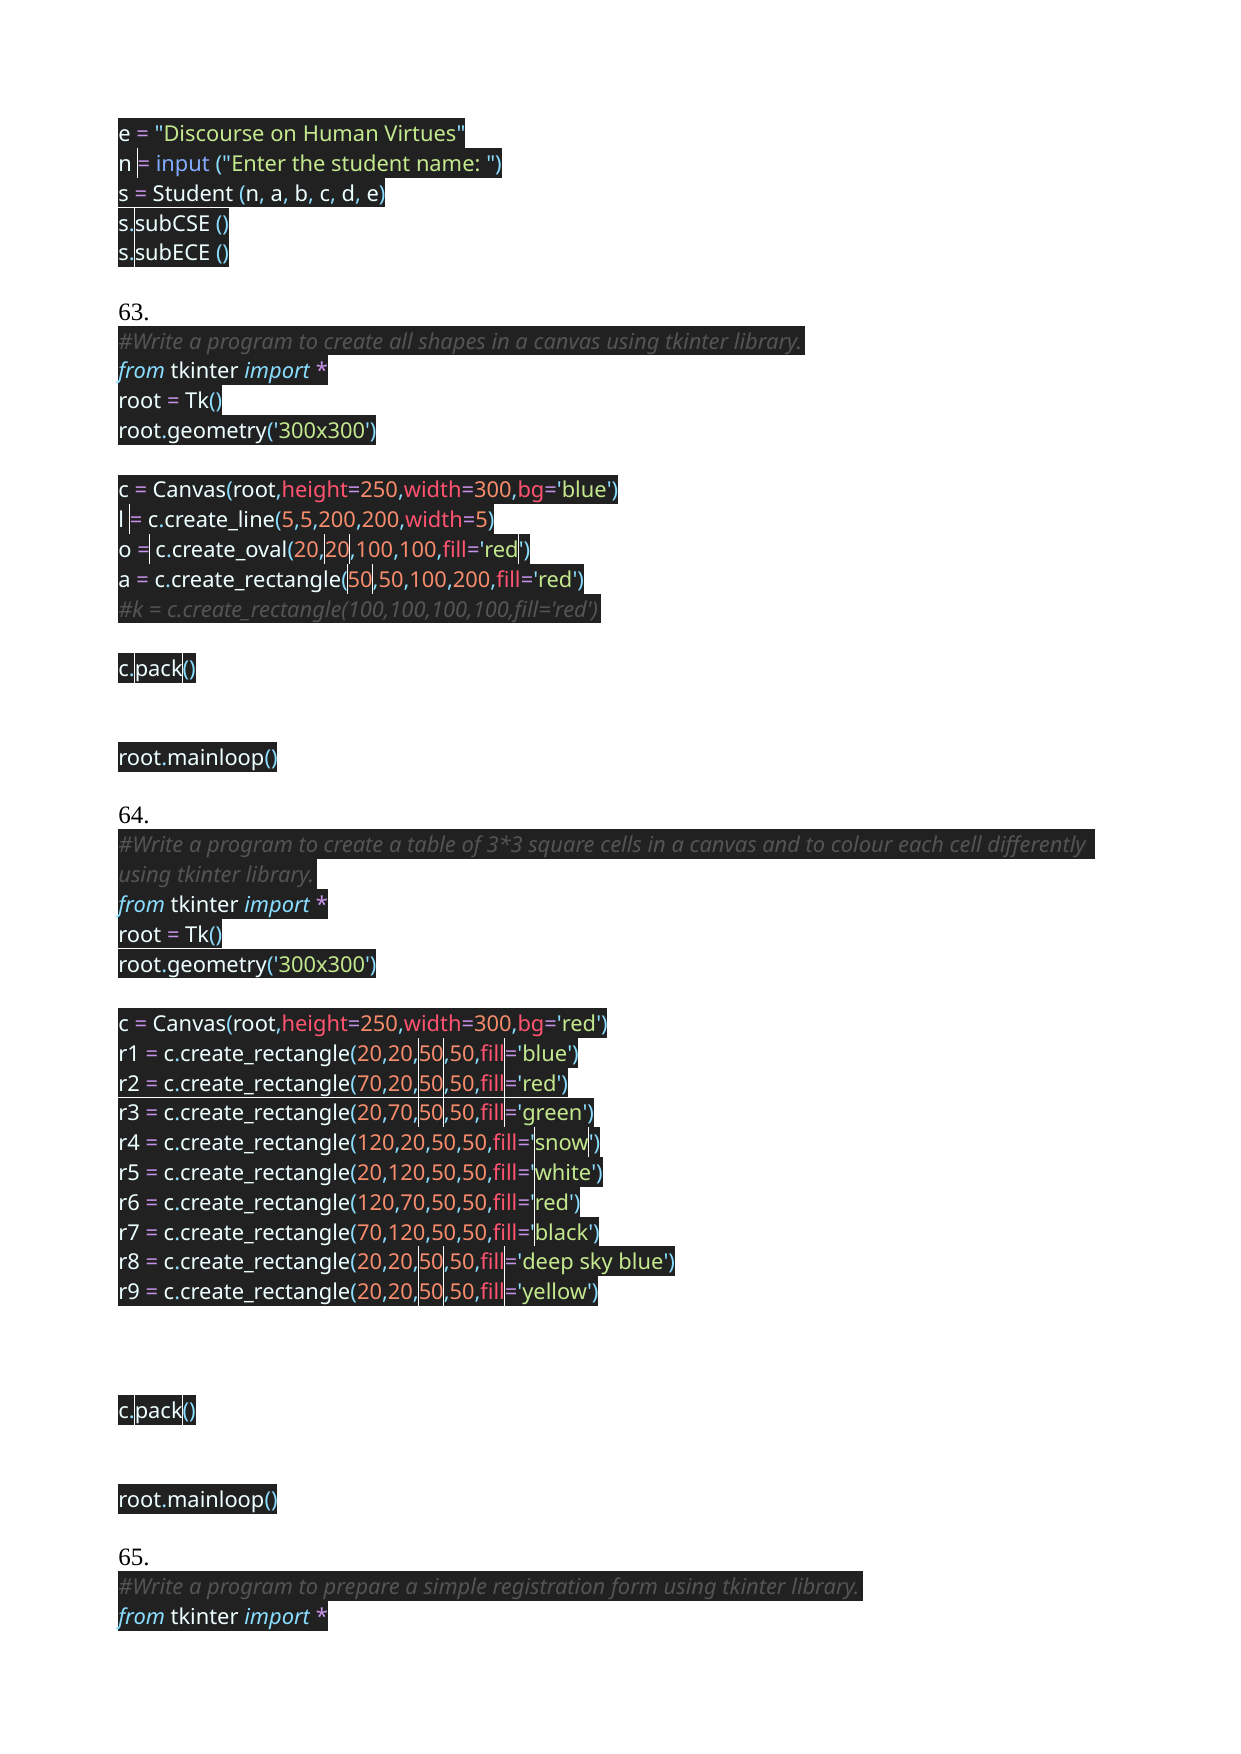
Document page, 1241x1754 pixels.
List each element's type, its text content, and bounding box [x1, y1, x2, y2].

text c = Canvas(root,height=250,width=300,bg='red') [118, 1008, 1122, 1038]
text e = "Discourse on Human Virtues" [118, 118, 1122, 148]
text o = c.create_oval(20,20,100,100,fill='red') [118, 534, 1122, 564]
text a = c.create_rectangle(50,50,100,200,fill='red') [118, 564, 1122, 594]
text s = Student (n, a, b, c, d, e) [118, 178, 1122, 207]
text from tkinter import * [118, 1601, 1122, 1631]
text from tkinter import * [118, 889, 1122, 919]
text 64. [118, 801, 1122, 829]
text n = input ("Enter the student name: ") [118, 148, 1122, 178]
text s.subCSE () [118, 207, 1122, 237]
text root = Tk() [118, 919, 1122, 948]
text root.mainloop() [118, 1484, 1122, 1514]
text r6 = c.create_rectangle(120,70,50,50,fill='red') [118, 1187, 1122, 1217]
text root = Tk() [118, 385, 1122, 415]
text #Write a program to create all shapes in a canvas using tkinter library. [118, 326, 1122, 355]
text r3 = c.create_rectangle(20,70,50,50,fill='green') [118, 1097, 1122, 1127]
text root.geometry('300x300') [118, 415, 1122, 445]
text #Write a program to prepare a simple registration form using tkinter library. [118, 1571, 1122, 1601]
text c.pack() [118, 653, 1122, 683]
text c = Canvas(root,height=250,width=300,bg='blue') [118, 474, 1122, 504]
text #k = c.create_rectangle(100,100,100,100,fill='red') [118, 594, 1122, 623]
text from tkinter import * [118, 355, 1122, 385]
text r9 = c.create_rectangle(20,20,50,50,fill='yellow') [118, 1276, 1122, 1306]
text 65. [118, 1542, 1122, 1571]
text root.mainloop() [118, 742, 1122, 772]
text s.subECE () [118, 237, 1122, 267]
text 63. [118, 297, 1122, 326]
text c.pack() [118, 1395, 1122, 1425]
text r8 = c.create_rectangle(20,20,50,50,fill='deep sky blue') [118, 1246, 1122, 1276]
text r7 = c.create_rectangle(70,120,50,50,fill='black') [118, 1217, 1122, 1246]
text r5 = c.create_rectangle(20,120,50,50,fill='white') [118, 1157, 1122, 1187]
text l = c.create_line(5,5,200,200,width=5) [118, 504, 1122, 534]
text #Write a program to create a table of 3*3 square cells in a canvas and to colour each cell differently using tkinter library. [118, 829, 1122, 889]
text r2 = c.create_rectangle(70,20,50,50,fill='red') [118, 1068, 1122, 1097]
text r4 = c.create_rectangle(120,20,50,50,fill='snow') [118, 1127, 1122, 1157]
text root.geometry('300x300') [118, 948, 1122, 978]
text r1 = c.create_rectangle(20,20,50,50,fill='blue') [118, 1038, 1122, 1068]
